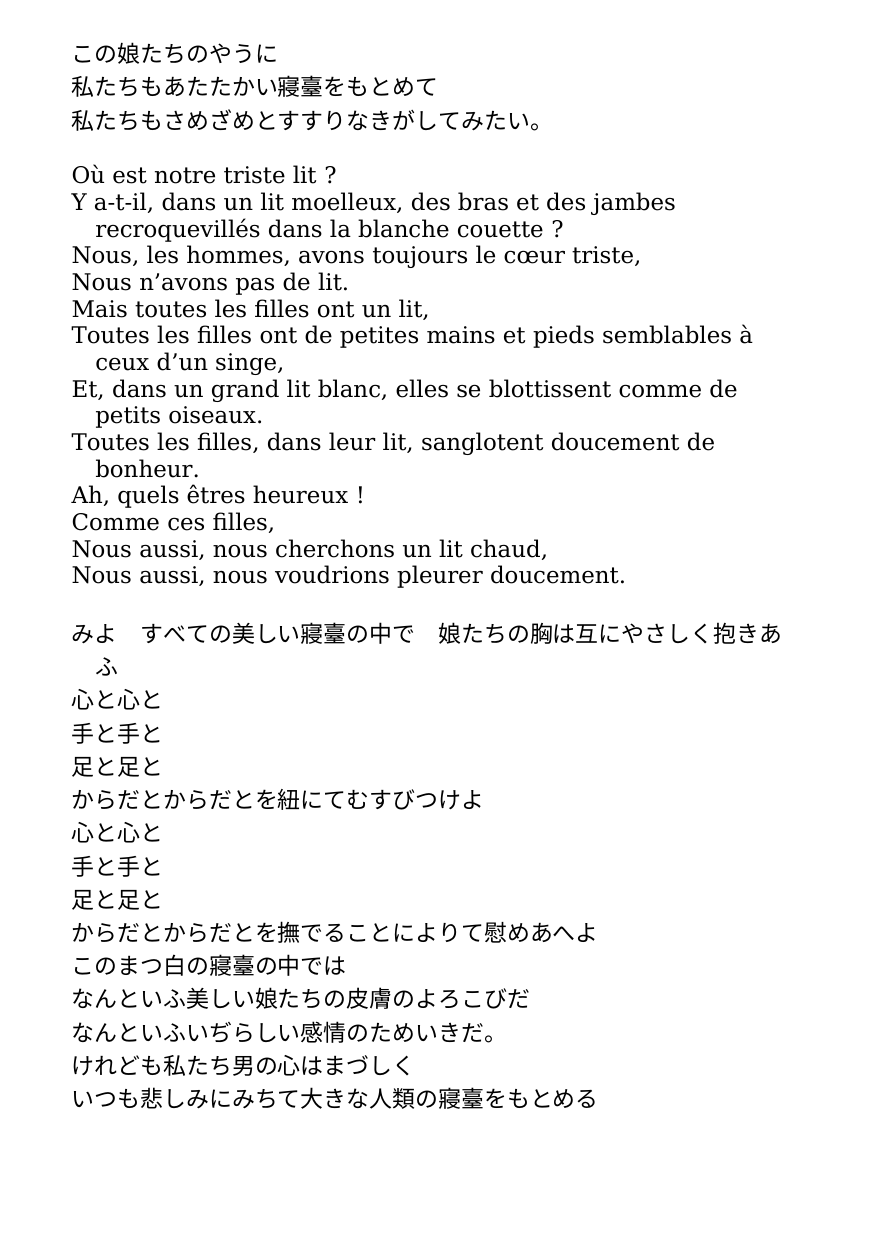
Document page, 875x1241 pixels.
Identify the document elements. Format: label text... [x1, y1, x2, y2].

text みよ すべての美しい寢臺の中で 娘たちの胸は互にやさしく抱きあふ [71, 616, 802, 682]
text なんといふいぢらしい感情のためいきだ。 [71, 1014, 802, 1048]
text このまつ白の寢臺の中では [71, 948, 802, 981]
text 私たちもさめざめとすすりなきがしてみたい。 [71, 102, 802, 136]
text 足と足と [71, 749, 802, 782]
text Ah, quels êtres heureux ! [71, 482, 802, 509]
text からだとからだとを撫でることによりて慰めあへよ [71, 915, 802, 948]
text 心と心と [71, 682, 802, 715]
text Nous aussi, nous cherchons un lit chaud, [71, 536, 802, 562]
text Nous aussi, nous voudrions pleurer doucement. [71, 562, 802, 589]
text なんといふ美しい娘たちの皮膚のよろこびだ [71, 981, 802, 1014]
text Et, dans un grand lit blanc, elles se blottissent comme de petits oiseaux. [71, 376, 802, 429]
text 手と手と [71, 848, 802, 882]
text Y a-t-il, dans un lit moelleux, des bras et des jambes recroquevillés dans la blanche couette ? [71, 189, 802, 242]
text 心と心と [71, 815, 802, 848]
text Nous n’avons pas de lit. [71, 269, 802, 296]
text いつも悲しみにみちて大きな人類の寢臺をもとめる [71, 1081, 802, 1114]
text 足と足と [71, 882, 802, 915]
text この娘たちのやうに [71, 36, 802, 69]
text 私たちもあたたかい寢臺をもとめて [71, 69, 802, 102]
text Toutes les filles, dans leur lit, sanglotent doucement de bonheur. [71, 429, 802, 482]
text Mais toutes les filles ont un lit, [71, 296, 802, 322]
text けれども私たち男の心はまづしく [71, 1048, 802, 1081]
text からだとからだとを紐にてむすびつけよ [71, 782, 802, 815]
text 手と手と [71, 715, 802, 749]
text Toutes les filles ont de petites mains et pieds semblables à ceux d’un singe, [71, 322, 802, 376]
text Où est notre triste lit ? [71, 162, 802, 189]
text Nous, les hommes, avons toujours le cœur triste, [71, 242, 802, 269]
text Comme ces filles, [71, 509, 802, 536]
